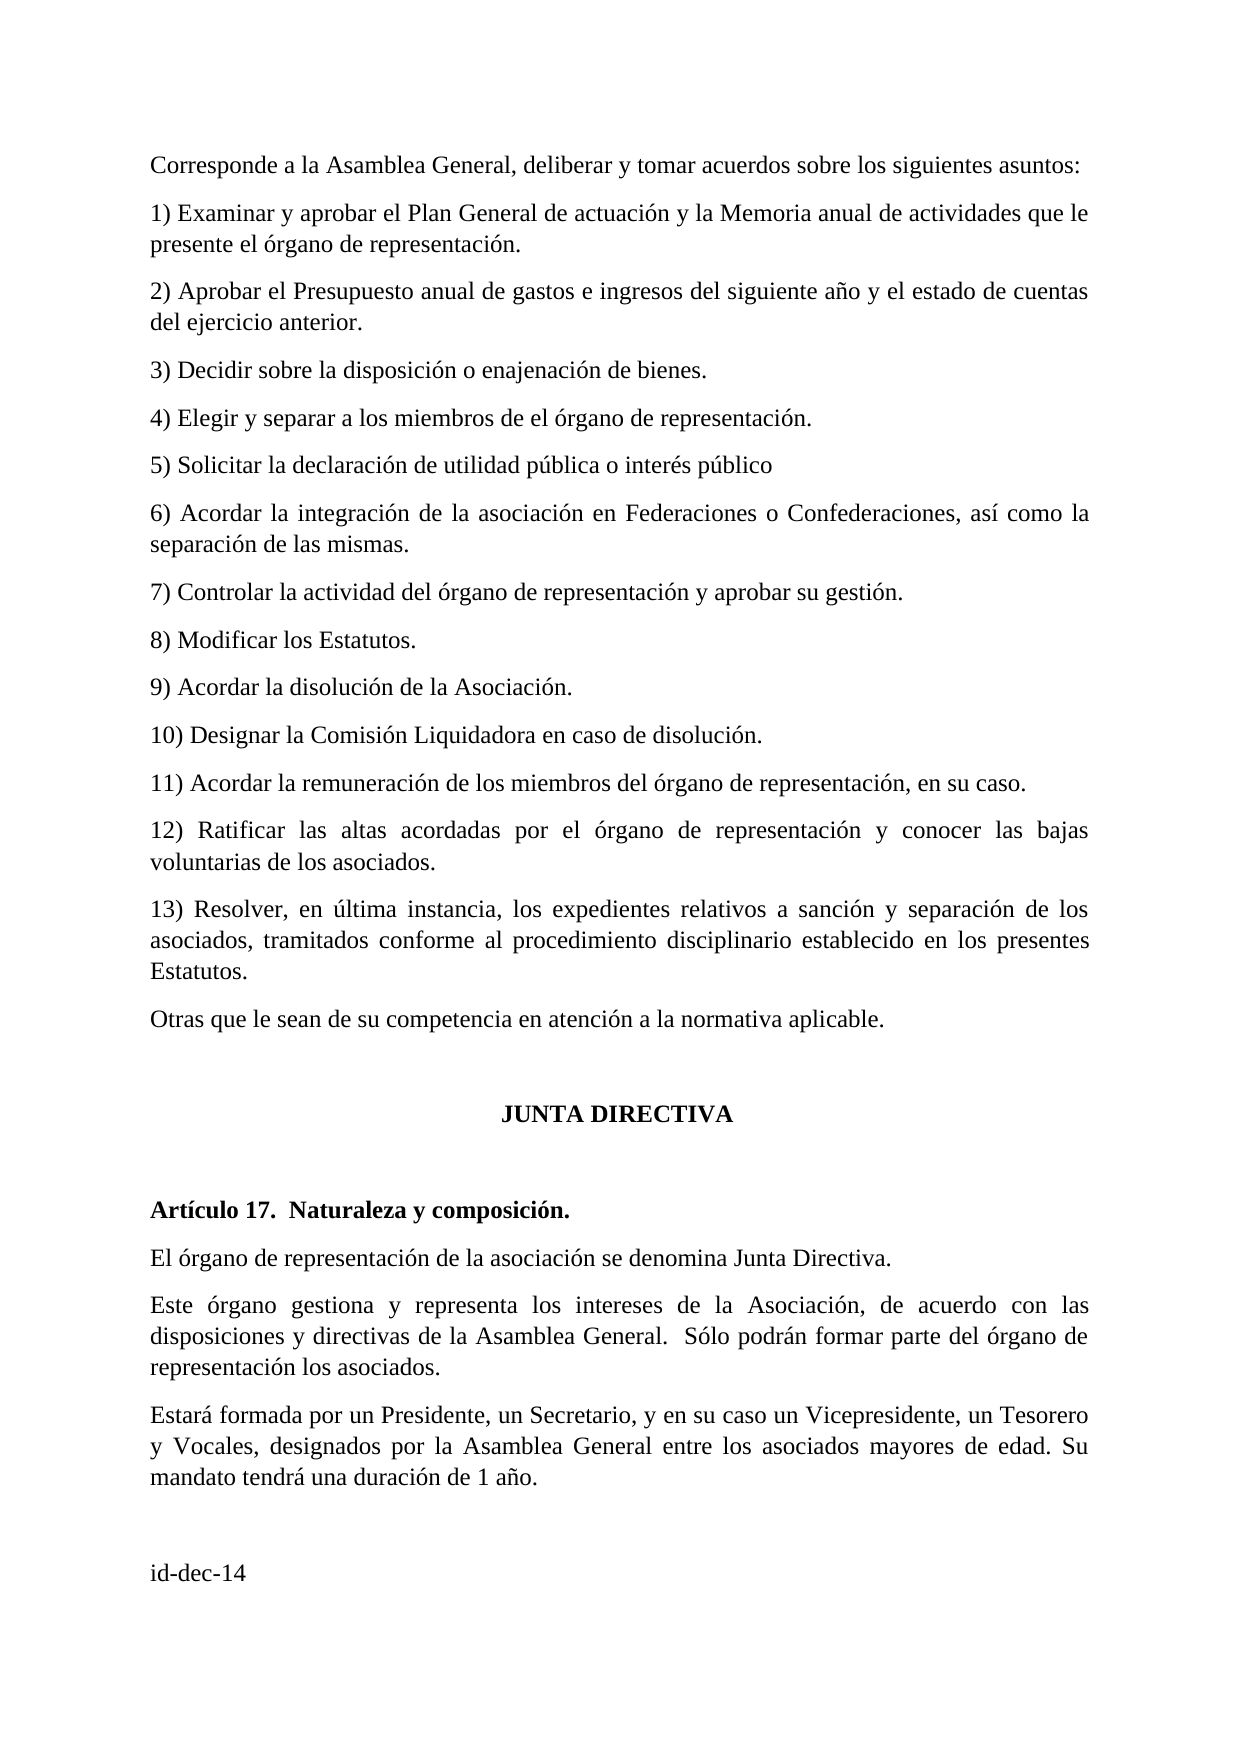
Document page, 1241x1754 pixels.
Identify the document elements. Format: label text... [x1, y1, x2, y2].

text 8) Modificar los Estatutos. [150, 625, 1090, 653]
text 11) Acordar la remuneración de los miembros del órgano de representación, en su caso. [150, 768, 1090, 797]
text 10) Designar la Comisión Liquidadora en caso de disolución. [150, 720, 1090, 749]
text 4) Elegir y separar a los miembros de el órgano de representación. [150, 403, 1090, 432]
text Otras que le sean de su competencia en atención a la normativa aplicable. [150, 1004, 1090, 1033]
text id-dec-14 [150, 1558, 1090, 1586]
text El órgano de representación de la asociación se denomina Junta Directiva. [150, 1243, 1090, 1271]
text 13) Resolver, en última instancia, los expedientes relativos a sanción y separación de los asociados, tramitados conforme al procedimiento disciplinario establecido en los presentes Estatutos. [150, 894, 1090, 985]
text 3) Decidir sobre la disposición o enajenación de bienes. [150, 355, 1090, 384]
text 9) Acordar la disolución de la Asociación. [150, 672, 1090, 701]
text 12) Ratificar las altas acordadas por el órgano de representación y conocer las bajas voluntarias de los asociados. [150, 816, 1090, 875]
text 6) Acordar la integración de la asociación en Federaciones o Confederaciones, así como la separación de las mismas. [150, 498, 1090, 558]
text 5) Solicitar la declaración de utilidad pública o interés público [150, 451, 1090, 479]
text 1) Examinar y aprobar el Plan General de actuación y la Memoria anual de actividades que le presente el órgano de representación. [150, 198, 1090, 257]
text Este órgano gestiona y representa los intereses de la Asociación, de acuerdo con las disposiciones y directivas de la Asamblea General. Sólo podrán formar parte del órgano de representación los asociados. [150, 1290, 1090, 1381]
text Estará formada por un Presidente, un Secretario, y en su caso un Vicepresidente, un Tesorero y Vocales, designados por la Asamblea General entre los asociados mayores de edad. Su mandato tendrá una duración de 1 año. [150, 1400, 1090, 1491]
text Artículo 17. Naturaleza y composición. [150, 1195, 1090, 1224]
text 2) Aprobar el Presupuesto anual de gastos e ingresos del siguiente año y el estado de cuentas del ejercicio anterior. [150, 276, 1090, 336]
text Corresponde a la Asamblea General, deliberar y tomar acuerdos sobre los siguientes asuntos: [150, 150, 1090, 179]
text 7) Controlar la actividad del órgano de representación y aprobar su gestión. [150, 577, 1090, 606]
text JUNTA DIRECTIVA [150, 1099, 1090, 1128]
